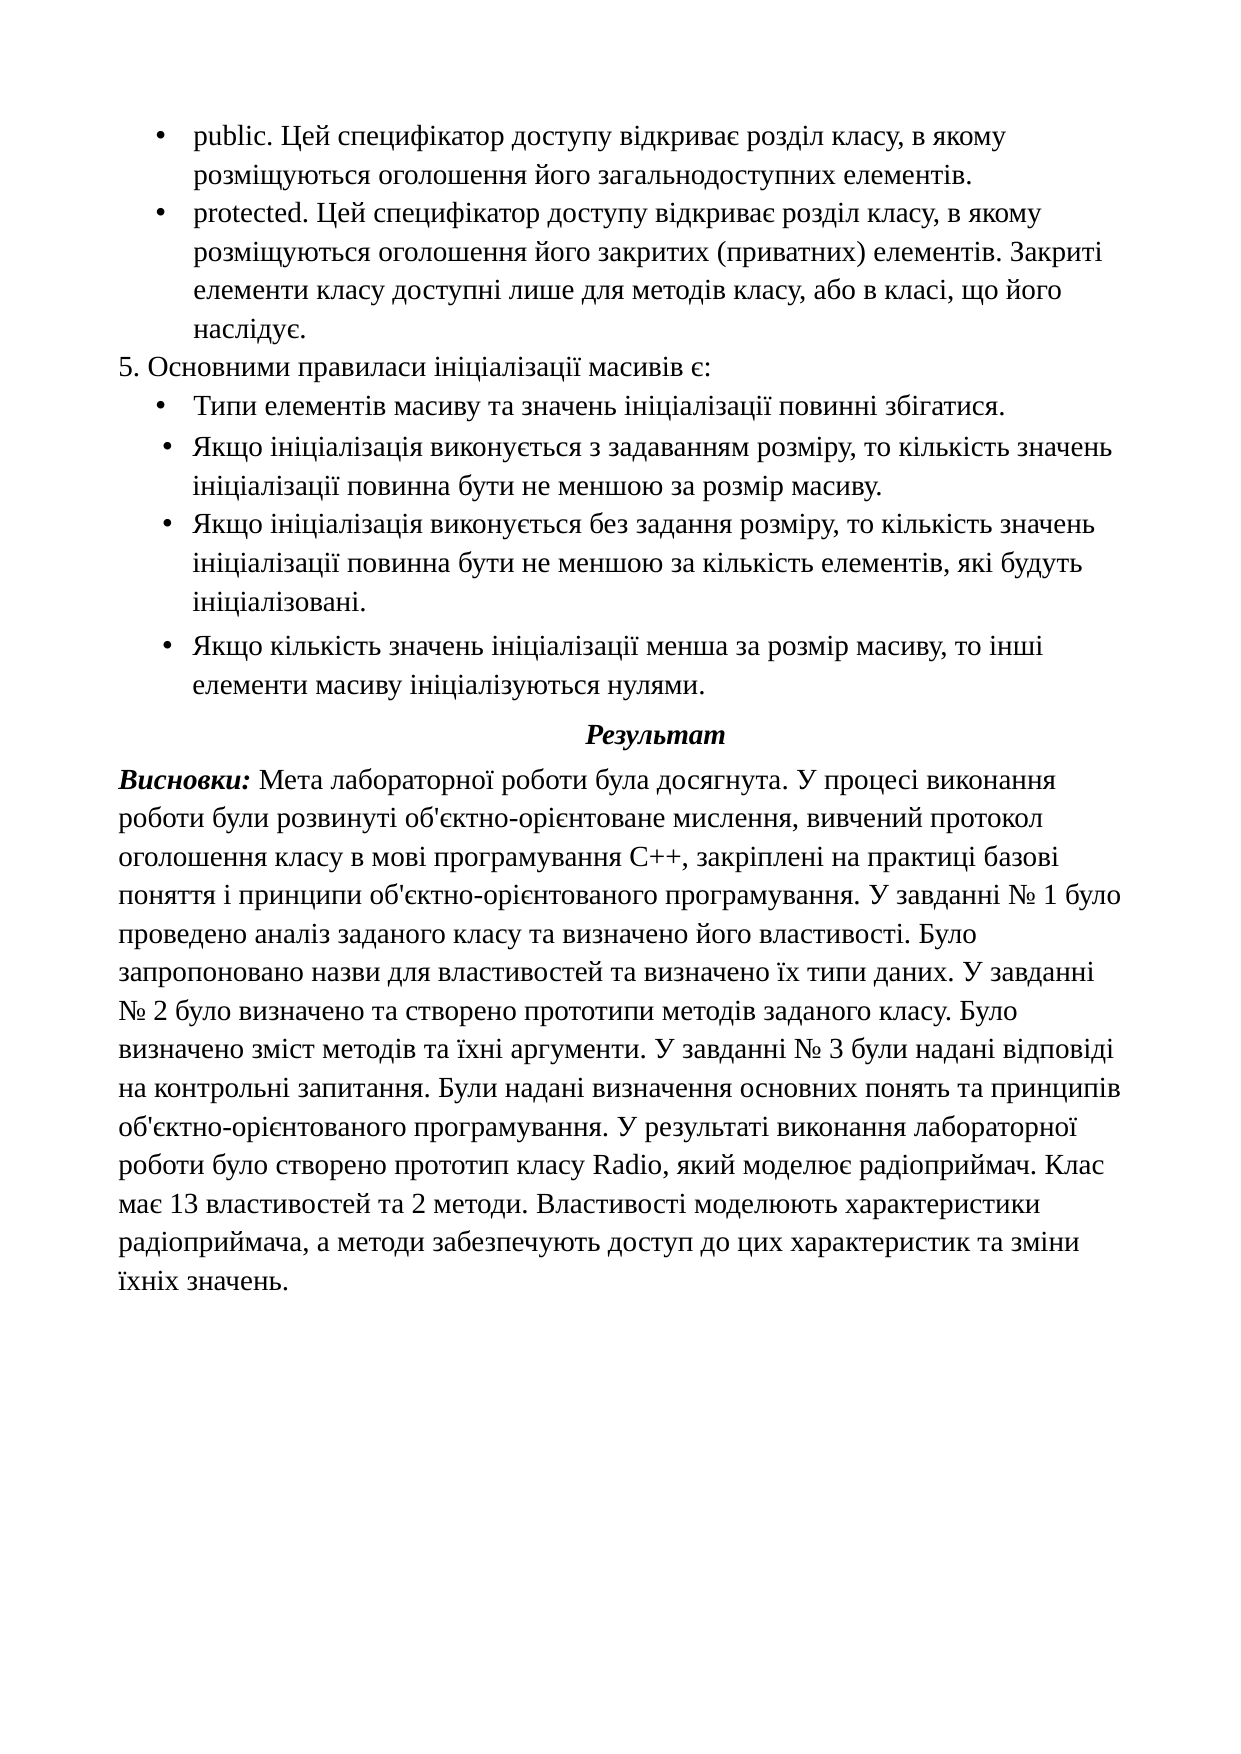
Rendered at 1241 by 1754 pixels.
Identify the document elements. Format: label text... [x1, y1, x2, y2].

list Типи елементів масиву та значень ініціалізації повинні збігатися. [156, 388, 1122, 422]
text 5. Основними правиласи ініціалізації масивів є: [118, 349, 1122, 383]
text Висновки: Мета лабораторної роботи була досягнута. У процесі виконання роботи були розвинуті об'єктно-орієнтоване мислення, вивчений протокол оголошення класу в мові програмування С++, закріплені на практиці базові поняття і принципи об'єктно-орієнтованого програмування. У завданні № 1 було проведено аналіз заданого класу та визначено його властивості. Було запропоновано назви для властивостей та визначено їх типи даних. У завданні № 2 було визначено та створено прототипи методів заданого класу. Було визначено зміст методів та їхні аргументи. У завданні № 3 були надані відповіді на контрольні запитання. Були надані визначення основних понять та принципів об'єктно-орієнтованого програмування. У результаті виконання лабораторної роботи було створено прототип класу Radio, який моделює радіоприймач. Клас має 13 властивостей та 2 методи. Властивості моделюють характеристики радіоприймача, а методи забезпечують доступ до цих характеристик та зміни їхніх значень. [118, 762, 1122, 1296]
list public. Цей специфікатор доступу відкриває розділ класу, в якому розміщуються оголошення його загальнодоступних елементів. [156, 118, 1122, 190]
list Результат [162, 717, 1122, 751]
list Якщо ініціалізація виконується з задаванням розміру, то кількість значень ініціалізації повинна бути не меншою за розмір масиву. [162, 429, 1122, 502]
list Якщо кількість значень ініціалізації менша за розмір масиву, то інші елементи масиву ініціалізуються нулями. [162, 628, 1122, 701]
list Якщо ініціалізація виконується без задання розміру, то кількість значень ініціалізації повинна бути не меншою за кількість елементів, які будуть ініціалізовані. [162, 507, 1122, 617]
list protected. Цей специфікатор доступу відкриває розділ класу, в якому розміщуються оголошення його закритих (приватних) елементів. Закриті елементи класу доступні лише для методів класу, або в класі, що його наслідує. [156, 195, 1122, 344]
